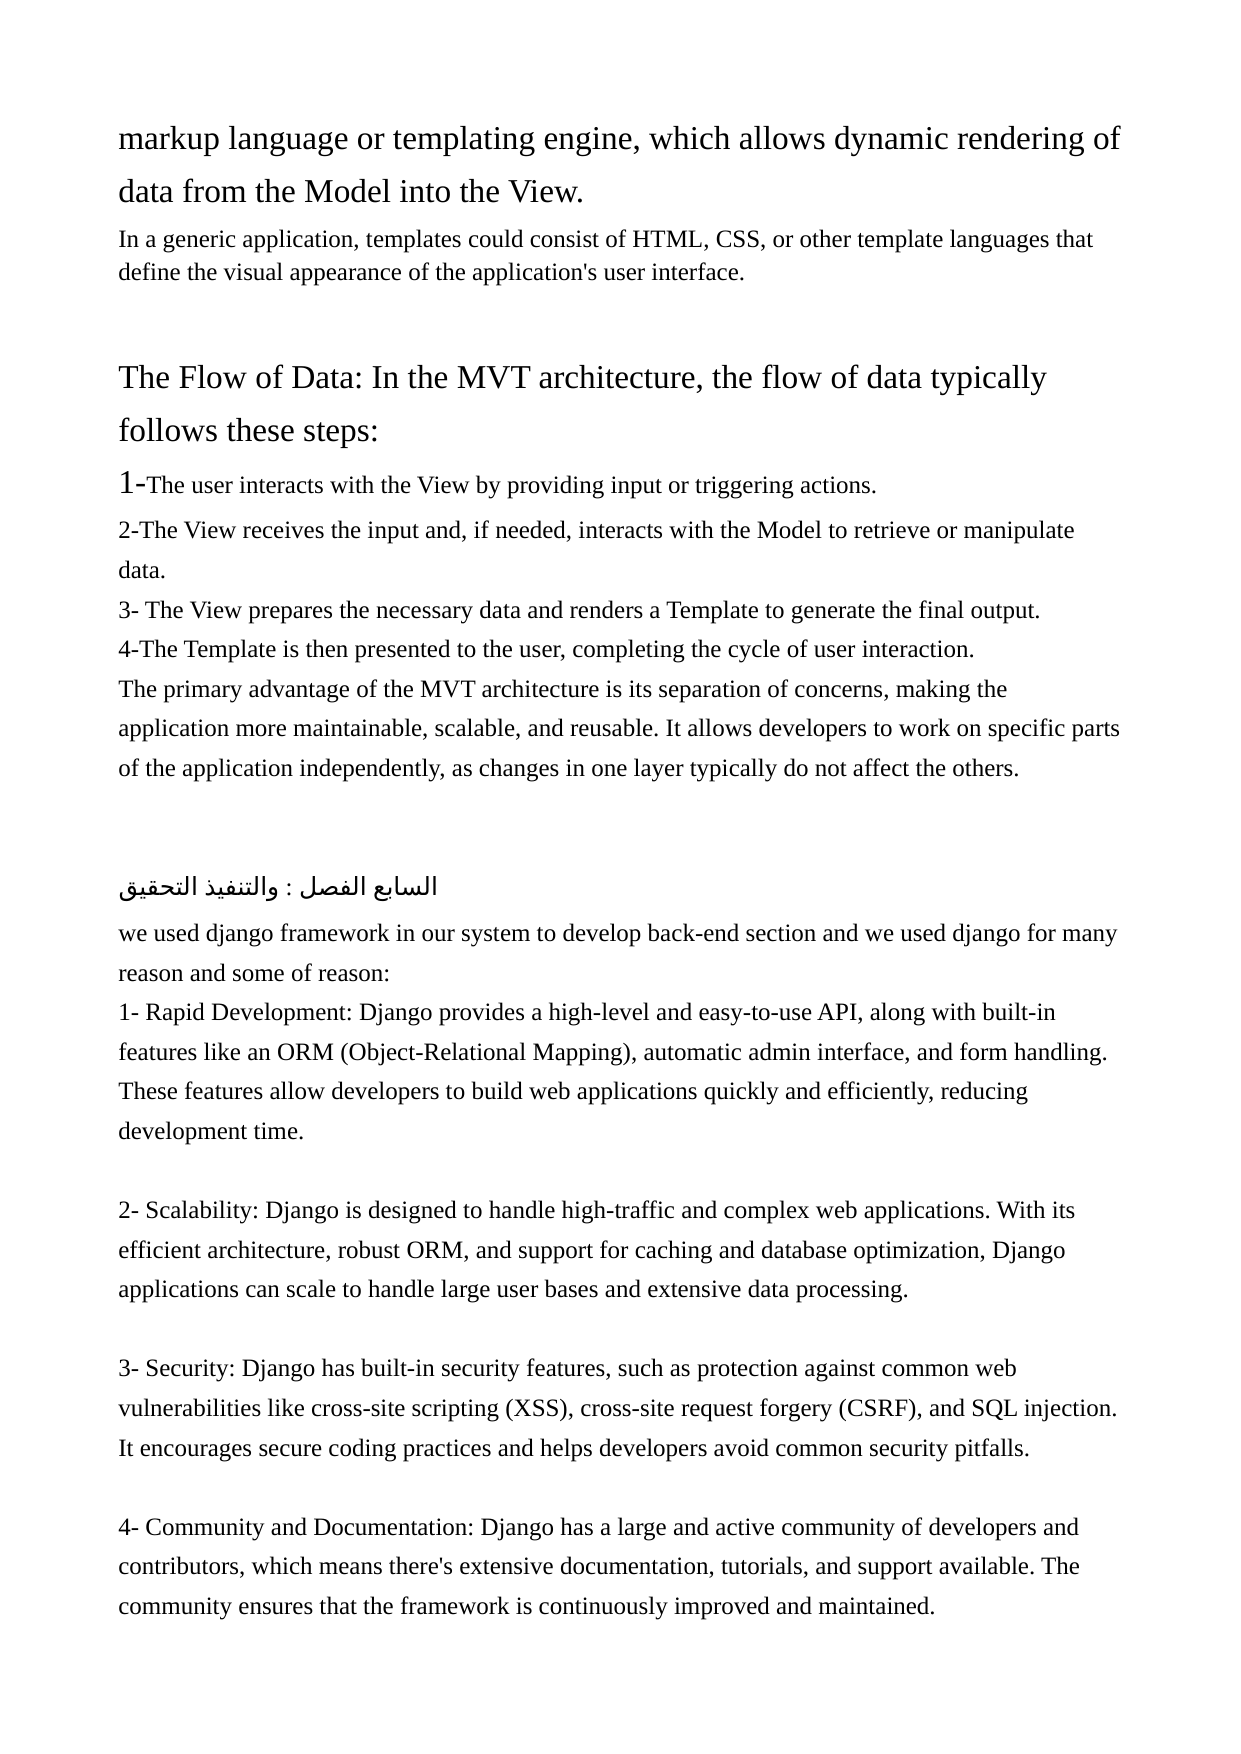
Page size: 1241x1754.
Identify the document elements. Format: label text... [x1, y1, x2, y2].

text The Flow of Data: In the MVT architecture, the flow of data typically follows these steps: [118, 357, 1122, 448]
text 3- Security: Django has built-in security features, such as protection against common web vulnerabilities like cross-site scripting (XSS), cross-site request forgery (CSRF), and SQL injection. It encourages secure coding practices and helps developers avoid common security pitfalls. [118, 1353, 1122, 1461]
text 1- Rapid Development: Django provides a high-level and easy-to-use API, along with built-in features like an ORM (Object-Relational Mapping), automatic admin interface, and form handling. These features allow developers to build web applications quickly and efficiently, reducing development time. [118, 997, 1122, 1145]
text we used django framework in our system to develop back-end section and we used django for many reason and some of reason: [118, 918, 1122, 986]
text The primary advantage of the MVT architecture is its separation of concerns, making the application more maintainable, scalable, and reusable. It allows developers to work on specific parts of the application independently, as changes in one layer typically do not affect the others. [118, 674, 1122, 782]
text 2-The View receives the input and, if needed, interacts with the Model to retrieve or manipulate data. [118, 516, 1122, 584]
text markup language or templating engine, which allows dynamic rendering of data from the Model into the View. [118, 118, 1122, 209]
text 4-The Template is then presented to the user, completing the cycle of user interaction. [118, 634, 1122, 663]
text 2- Scalability: Django is designed to handle high-traffic and complex web applications. With its efficient architecture, robust ORM, and support for caching and database optimization, Django applications can scale to handle large user bases and extensive data processing. [118, 1195, 1122, 1303]
text 1-The user interacts with the View by providing input or triggering actions. [118, 463, 1122, 501]
text ‫والتنفيذ‬ ‫التحقيق‬ ‫‪:‬‬ ‫السابع‬ ‫الفصل‬ [118, 872, 1122, 905]
text In a generic application, templates could consist of HTML, CSS, or other template languages that define the visual appearance of the application's user interface. [118, 224, 1122, 286]
text 4- Community and Documentation: Django has a large and active community of developers and contributors, which means there's extensive documentation, tutorials, and support available. The community ensures that the framework is continuously improved and maintained. [118, 1512, 1122, 1620]
text 3- The View prepares the necessary data and renders a Template to generate the final output. [118, 595, 1122, 623]
